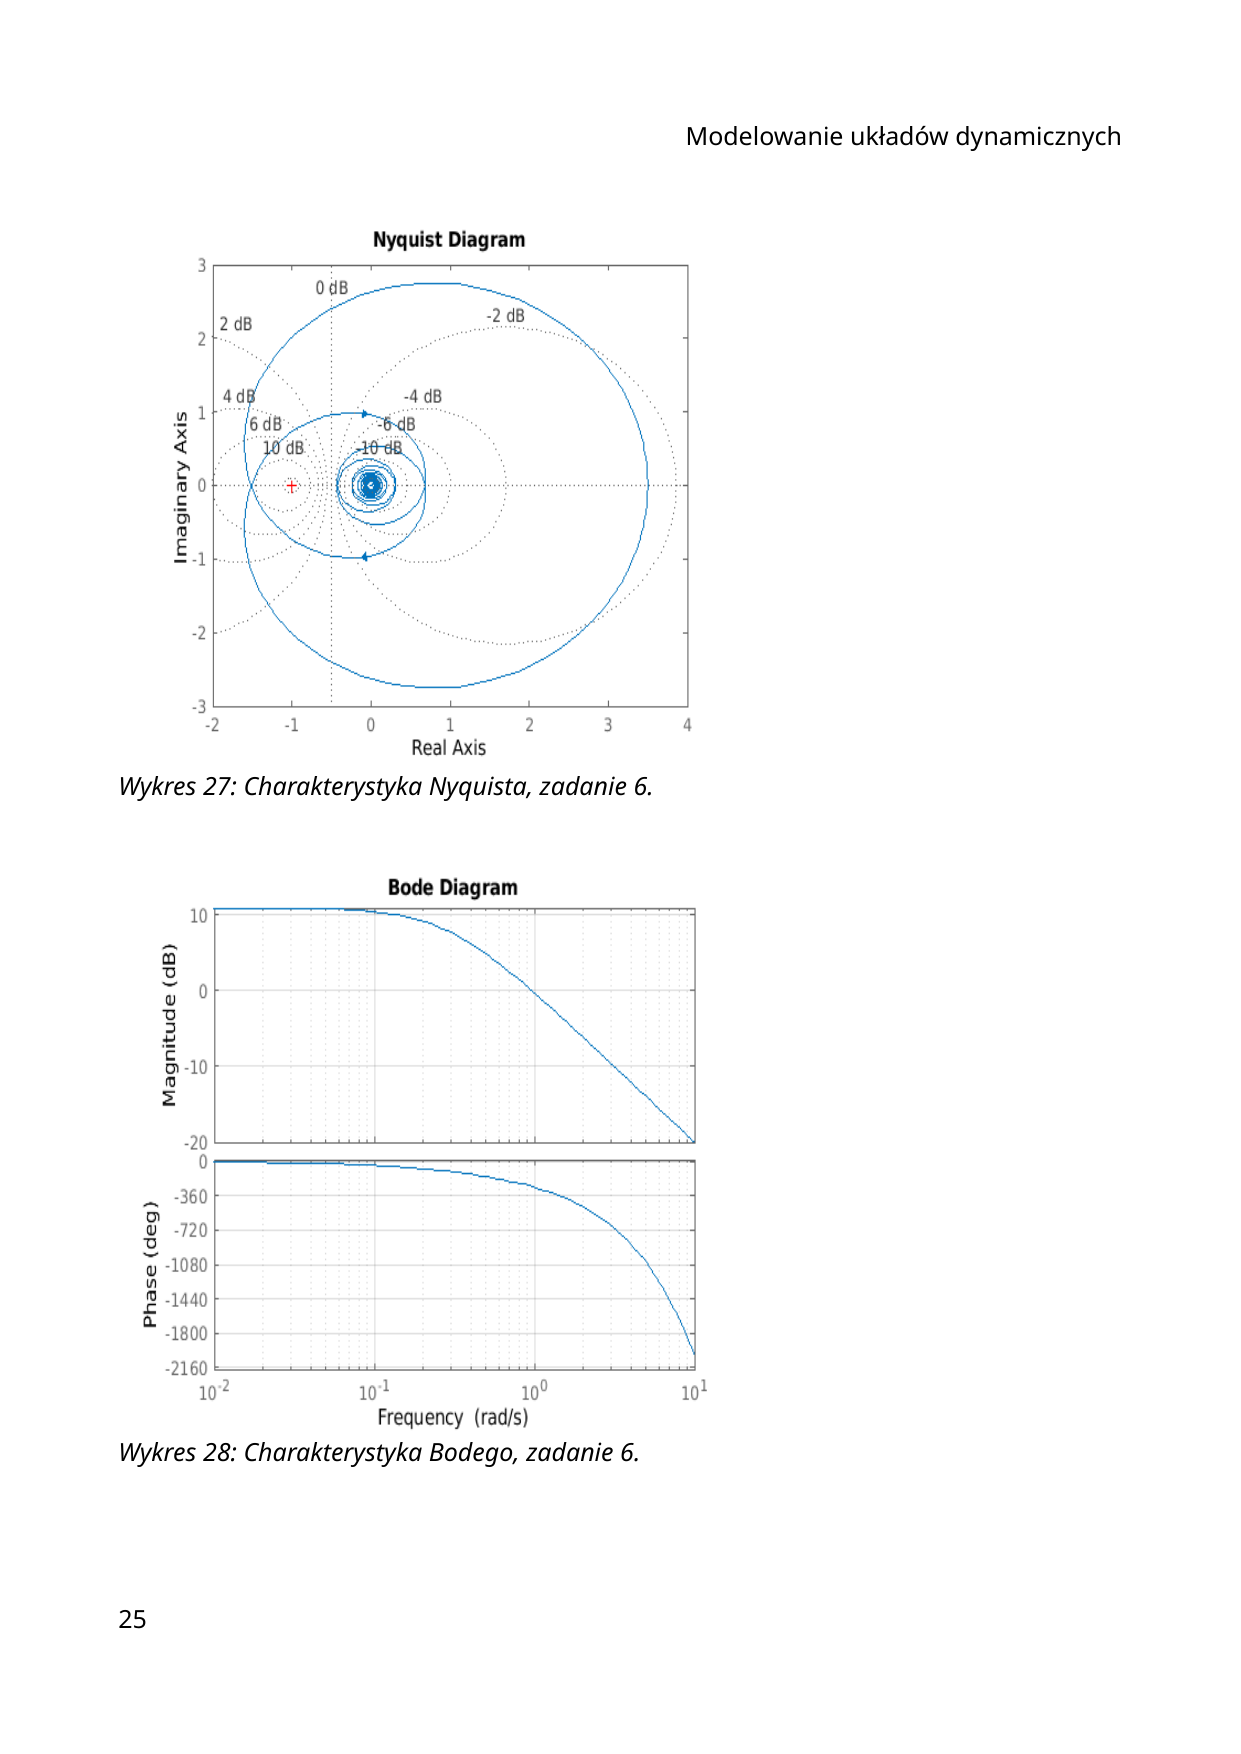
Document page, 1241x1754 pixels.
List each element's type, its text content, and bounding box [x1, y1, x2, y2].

text Wykres 28: Charakterystyka Bodego, zadanie 6. [118, 1435, 754, 1469]
text Wykres 27: Charakterystyka Nyquista, zadanie 6. [118, 769, 747, 803]
picture [118, 835, 755, 1435]
picture [118, 194, 747, 769]
